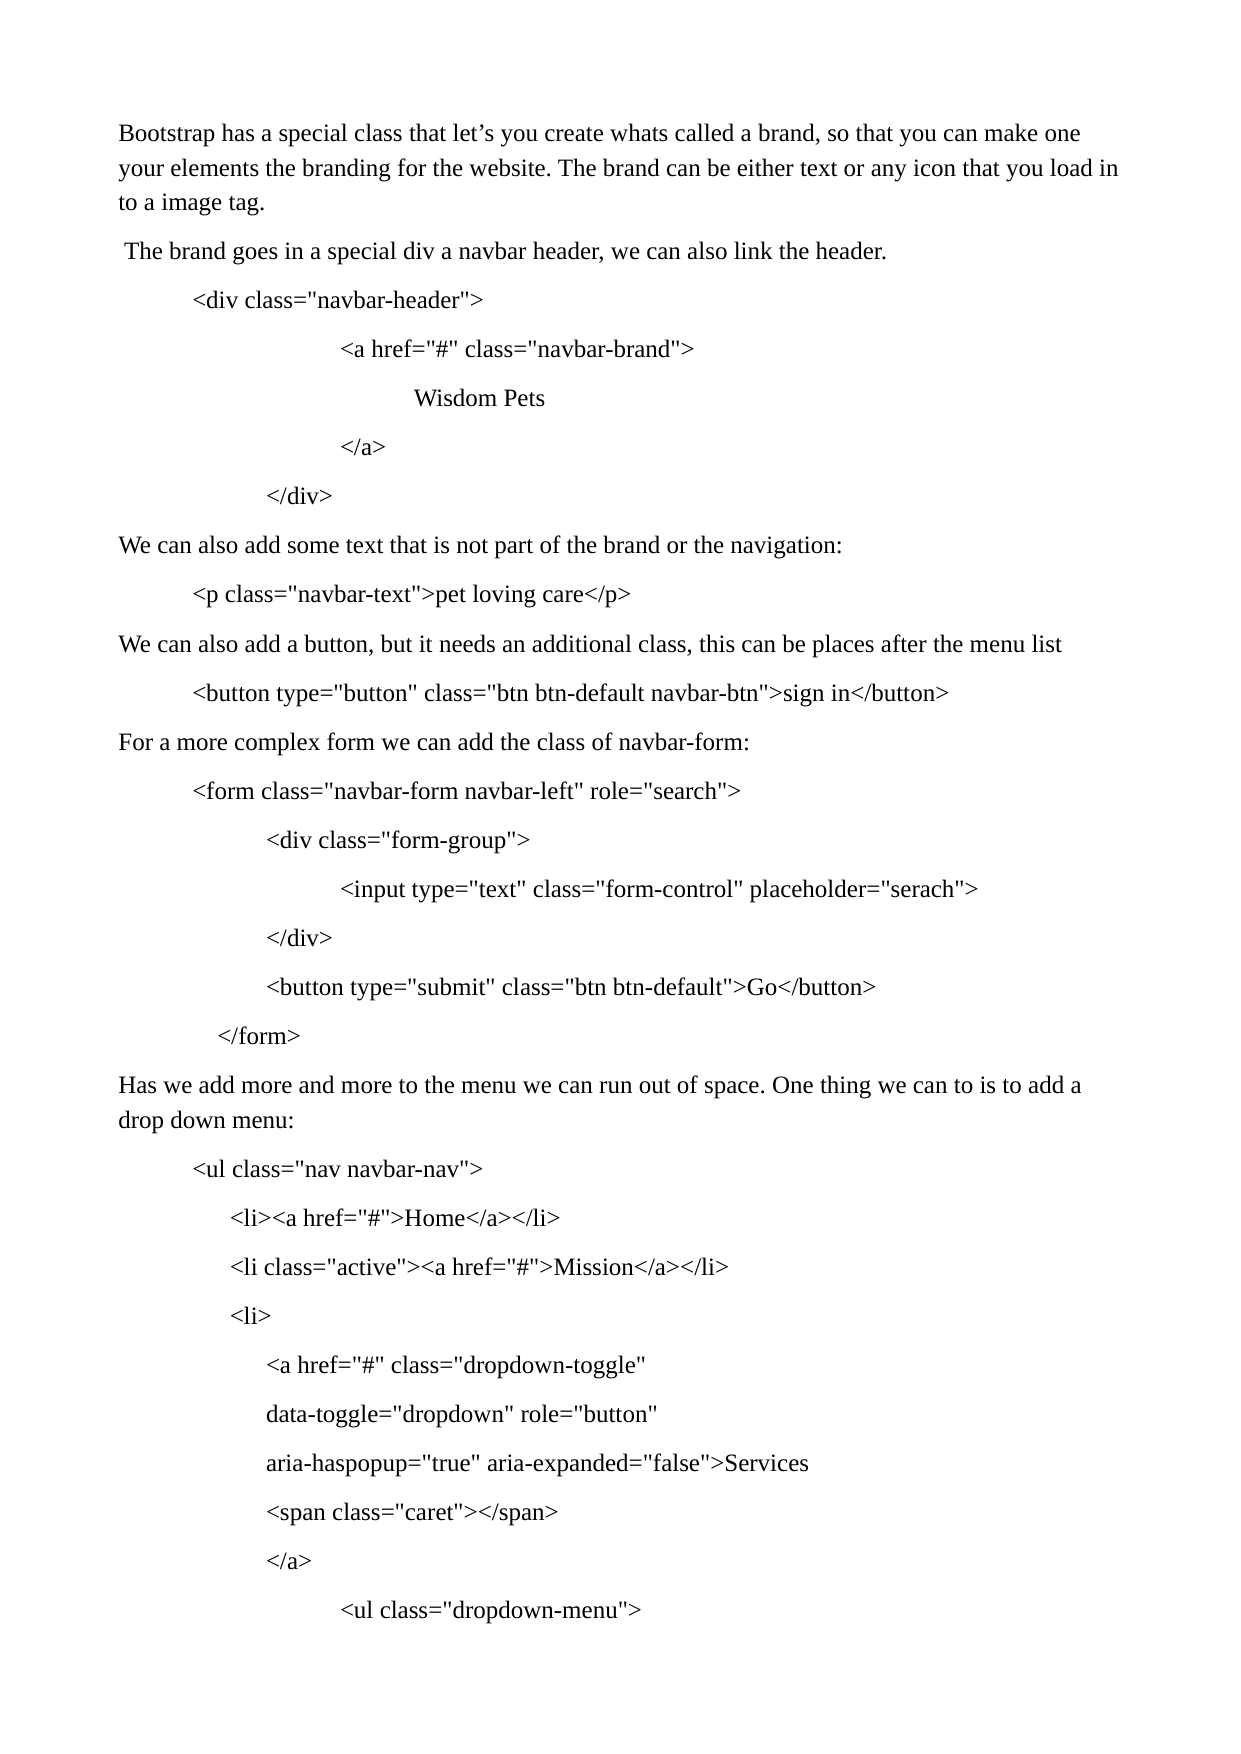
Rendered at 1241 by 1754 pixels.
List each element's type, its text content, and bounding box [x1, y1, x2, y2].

text <li> [118, 1301, 1122, 1330]
text <a href="#" class="dropdown-toggle" [118, 1350, 1122, 1379]
text <span class="caret"></span> [118, 1497, 1122, 1526]
text </div> [118, 923, 1122, 952]
text <button type="button" class="btn btn-default navbar-btn">sign in</button> [118, 678, 1122, 706]
text Wisdom Pets [118, 383, 1122, 412]
text We can also add some text that is not part of the brand or the navigation: [118, 531, 1122, 559]
text <button type="submit" class="btn btn-default">Go</button> [118, 972, 1122, 1001]
text <div class="form-group"> [118, 825, 1122, 854]
text We can also add a button, but it needs an additional class, this can be places after the menu list [118, 629, 1122, 657]
text The brand goes in a special div a navbar header, we can also link the header. [118, 236, 1122, 265]
text <form class="navbar-form navbar-left" role="search"> [118, 776, 1122, 804]
text <div class="navbar-header"> [118, 285, 1122, 314]
text Bootstrap has a special class that let’s you create whats called a brand, so that you can make one your elements the branding for the website. The brand can be either text or any icon that you load in to a image tag. [118, 118, 1122, 216]
text data-toggle="dropdown" role="button" [118, 1399, 1122, 1428]
text For a more complex form we can add the class of navbar-form: [118, 727, 1122, 756]
text </div> [118, 481, 1122, 510]
text <a href="#" class="navbar-brand"> [118, 334, 1122, 363]
text <li><a href="#">Home</a></li> [118, 1203, 1122, 1232]
text </a> [118, 432, 1122, 461]
text <ul class="dropdown-menu"> [118, 1595, 1122, 1624]
text </a> [118, 1546, 1122, 1575]
text </form> [118, 1021, 1122, 1050]
text <p class="navbar-text">pet loving care</p> [118, 579, 1122, 608]
text <input type="text" class="form-control" placeholder="serach"> [118, 874, 1122, 903]
text aria-haspopup="true" aria-expanded="false">Services [118, 1448, 1122, 1477]
text Has we add more and more to the menu we can run out of space. One thing we can to is to add a drop down menu: [118, 1070, 1122, 1133]
text <li class="active"><a href="#">Mission</a></li> [118, 1252, 1122, 1281]
text <ul class="nav navbar-nav"> [118, 1154, 1122, 1182]
